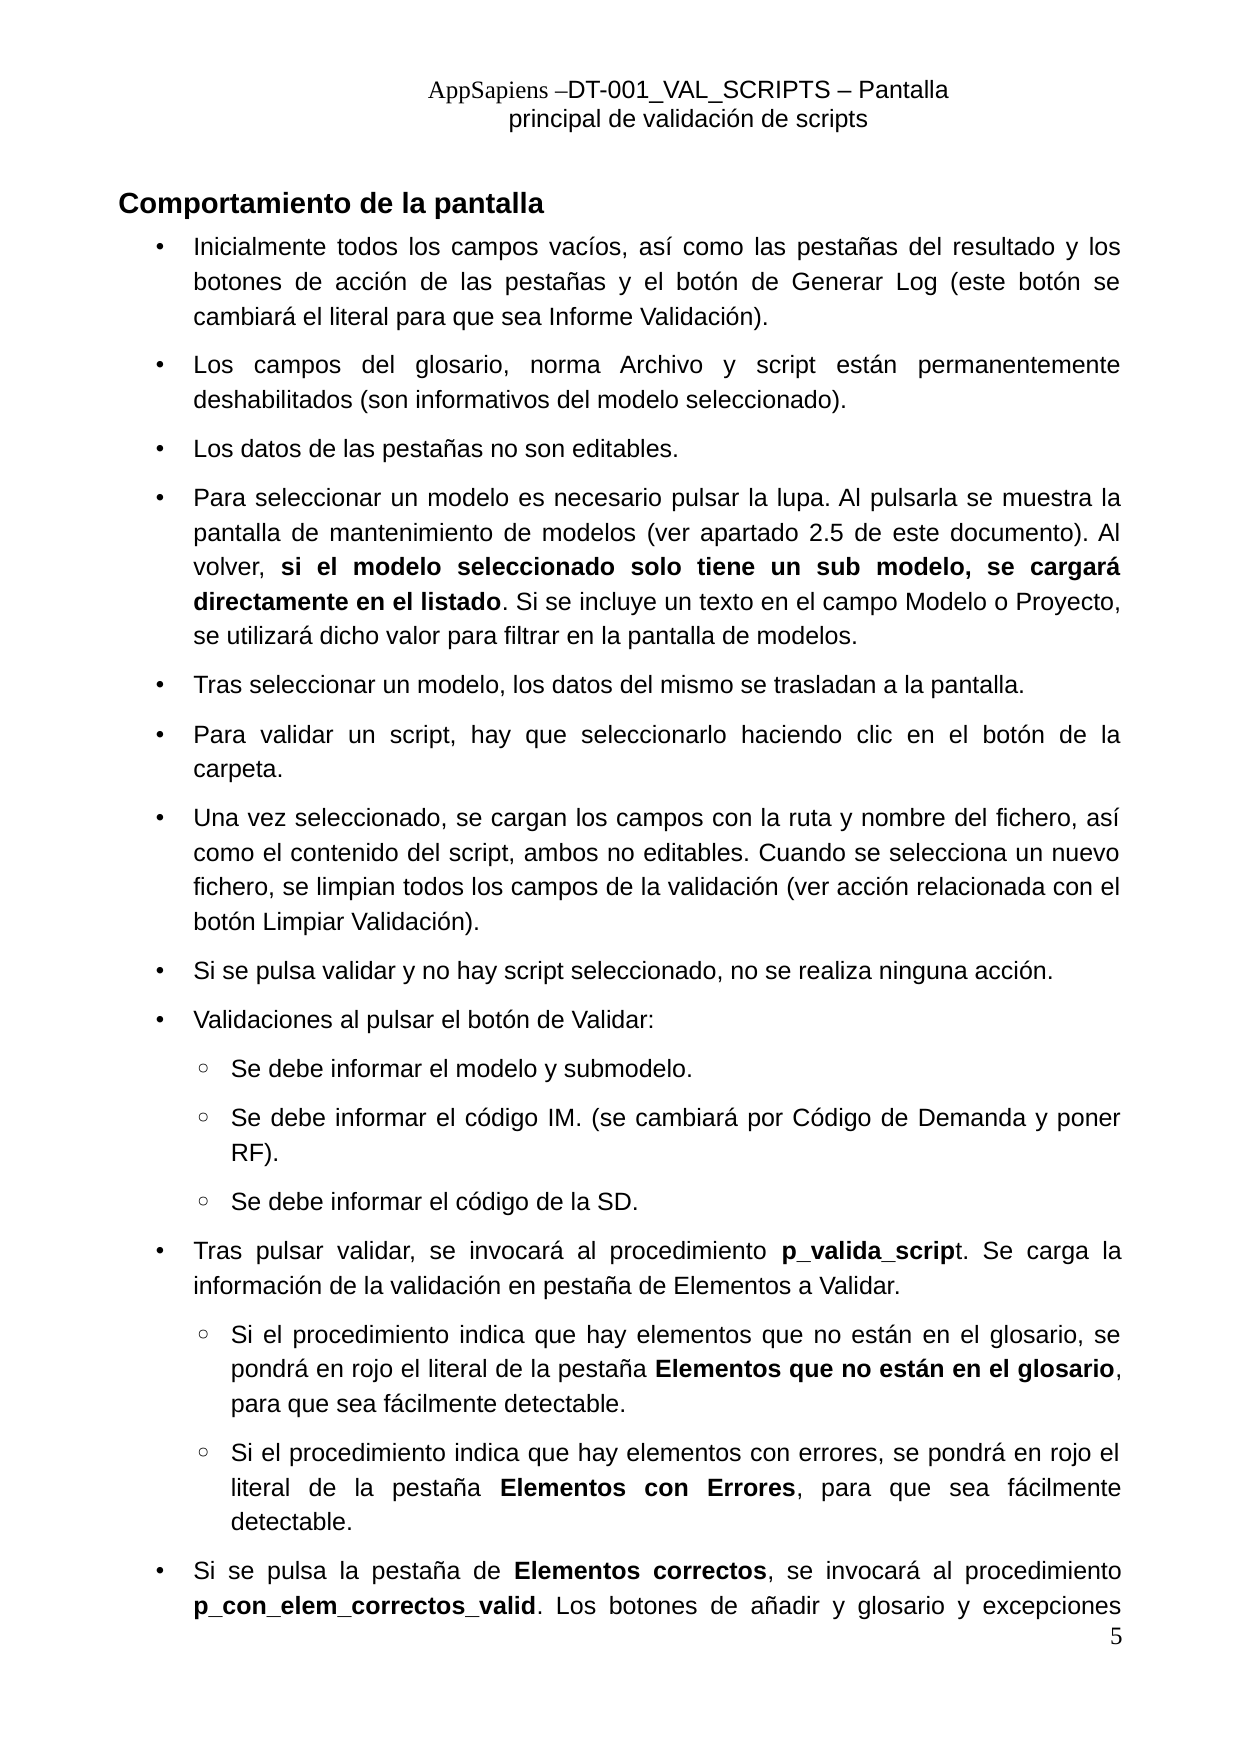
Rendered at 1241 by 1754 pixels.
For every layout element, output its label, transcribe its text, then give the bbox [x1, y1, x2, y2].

list Tras seleccionar un modelo, los datos del mismo se trasladan a la pantalla. [156, 670, 1122, 699]
list Se debe informar el modelo y submodelo. [193, 1054, 1122, 1083]
list Se debe informar el código de la SD. [193, 1187, 1122, 1216]
list Si se pulsa validar y no hay script seleccionado, no se realiza ninguna acción. [156, 956, 1122, 985]
list Se debe informar el código IM. (se cambiará por Código de Demanda y poner RF). [193, 1103, 1122, 1167]
subtitle Comportamiento de la pantalla [118, 186, 1122, 220]
list Si el procedimiento indica que hay elementos que no están en el glosario, se pondrá en rojo el literal de la pestaña Elementos que no están en el glosario, para que sea fácilmente detectable. [193, 1320, 1122, 1418]
list Inicialmente todos los campos vacíos, así como las pestañas del resultado y los botones de acción de las pestañas y el botón de Generar Log (este botón se cambiará el literal para que sea Informe Validación). [156, 232, 1122, 330]
list Si se pulsa la pestaña de Elementos correctos, se invocará al procedimiento p_con_elem_correctos_valid. Los botones de añadir y glosario y excepciones [156, 1556, 1122, 1619]
list Una vez seleccionado, se cargan los campos con la ruta y nombre del fichero, así como el contenido del script, ambos no editables. Cuando se selecciona un nuevo fichero, se limpian todos los campos de la validación (ver acción relacionada con el botón Limpiar Validación). [156, 803, 1122, 936]
list Si el procedimiento indica que hay elementos con errores, se pondrá en rojo el literal de la pestaña Elementos con Errores, para que sea fácilmente detectable. [193, 1438, 1122, 1536]
list Validaciones al pulsar el botón de Validar: [156, 1005, 1122, 1034]
list Tras pulsar validar, se invocará al procedimiento p_valida_script. Se carga la información de la validación en pestaña de Elementos a Validar. [156, 1236, 1122, 1299]
list Los datos de las pestañas no son editables. [156, 434, 1122, 463]
list Los campos del glosario, norma Archivo y script están permanentemente deshabilitados (son informativos del modelo seleccionado). [156, 351, 1122, 414]
list Para validar un script, hay que seleccionarlo haciendo clic en el botón de la carpeta. [156, 719, 1122, 783]
list Para seleccionar un modelo es necesario pulsar la lupa. Al pulsarla se muestra la pantalla de mantenimiento de modelos (ver apartado 2.5 de este documento). Al volver, si el modelo seleccionado solo tiene un sub modelo, se cargará directamente en el listado. Si se incluye un texto en el campo Modelo o Proyecto, se utilizará dicho valor para filtrar en la pantalla de modelos. [156, 483, 1122, 650]
